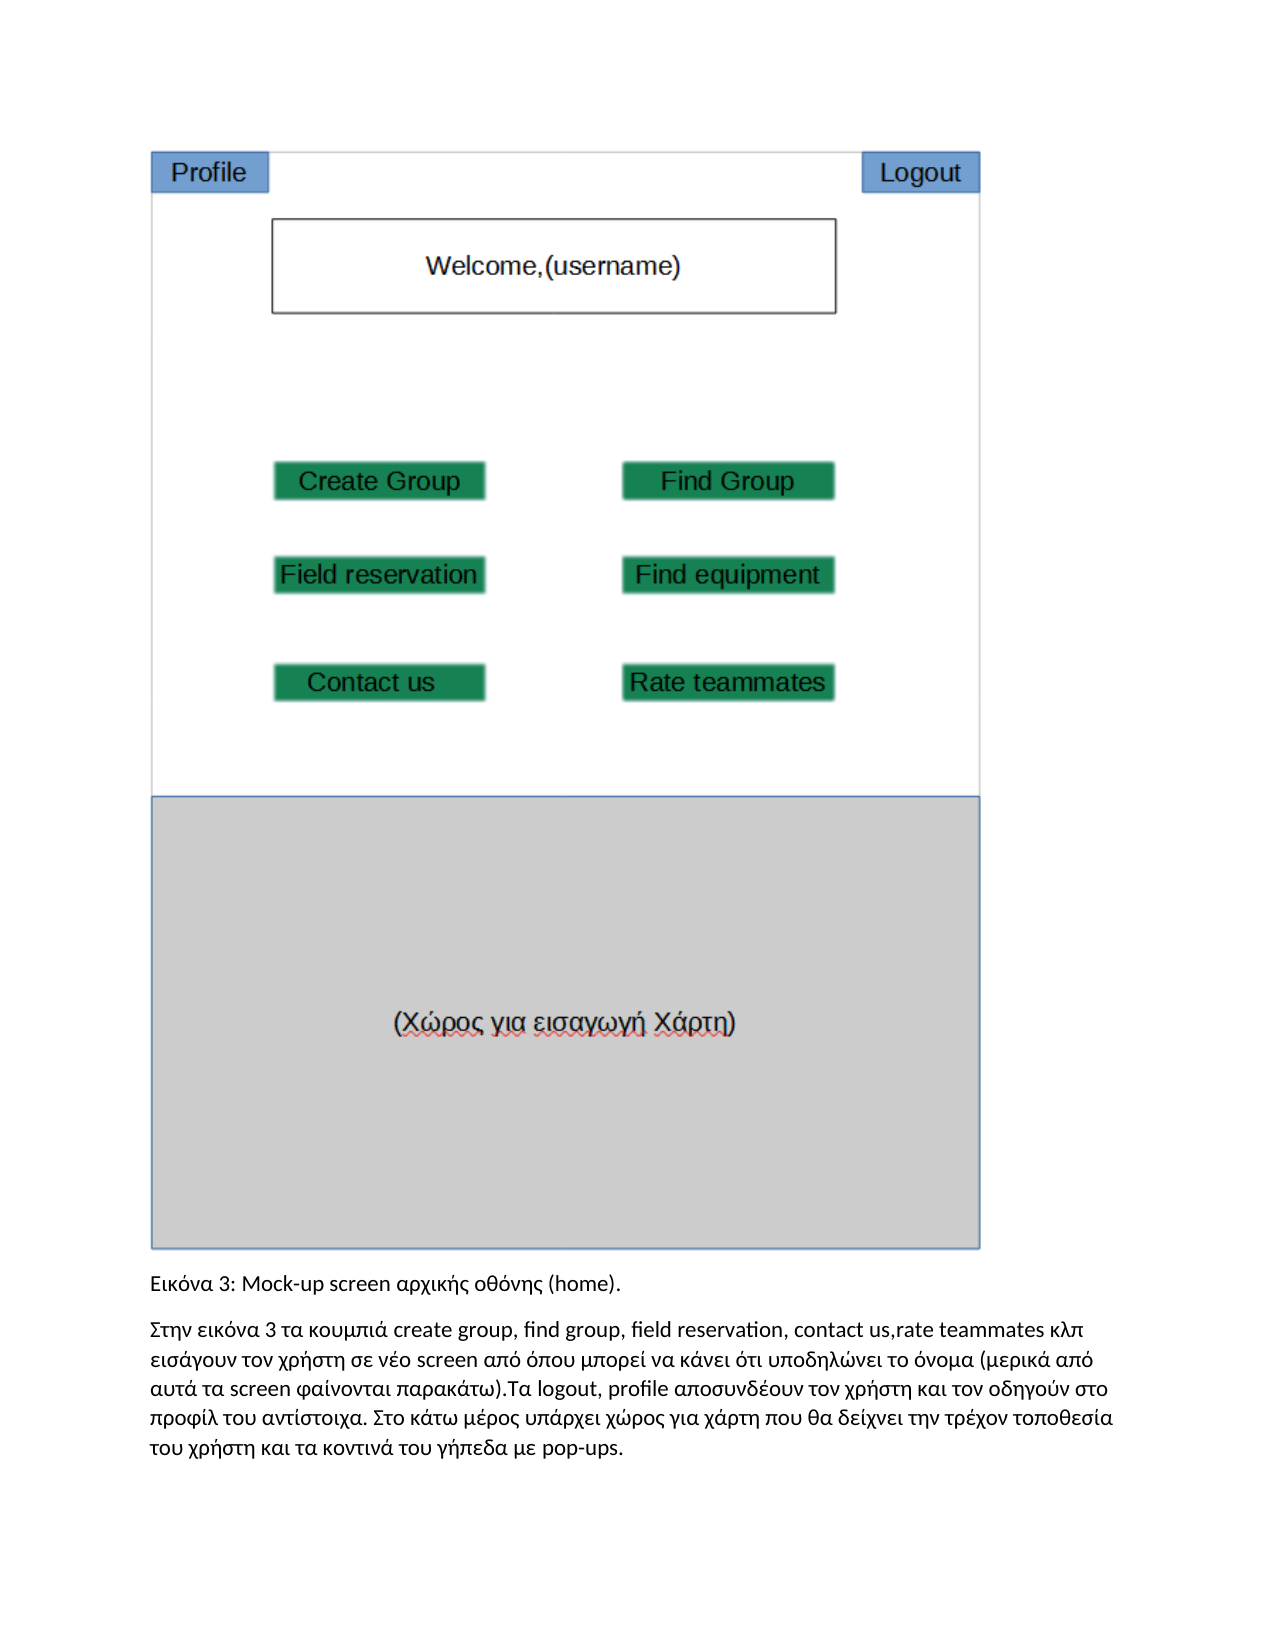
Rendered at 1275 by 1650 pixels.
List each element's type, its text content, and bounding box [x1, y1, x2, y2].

text Στην εικόνα 3 τα κουμπιά create group, find group, field reservation, contact us,rate teammates κλπ εισάγουν τον χρήστη σε νέο screen από όπου μπορεί να κάνει ότι υποδηλώνει το όνομα (μερικά από αυτά τα screen φαίνονται παρακάτω).Τα logout, profile αποσυνδέουν τον χρήστη και τον οδηγούν στο προφίλ του αντίστοιχα. Στο κάτω μέρος υπάρχει χώρος για χάρτη που θα δείχνει την τρέχον τοποθεσία του χρήστη και τα κοντινά του γήπεδα με pop-ups. [150, 1315, 1125, 1461]
text Εικόνα 3: Mock-up screen αρχικής οθόνης (home). [150, 1269, 1125, 1297]
